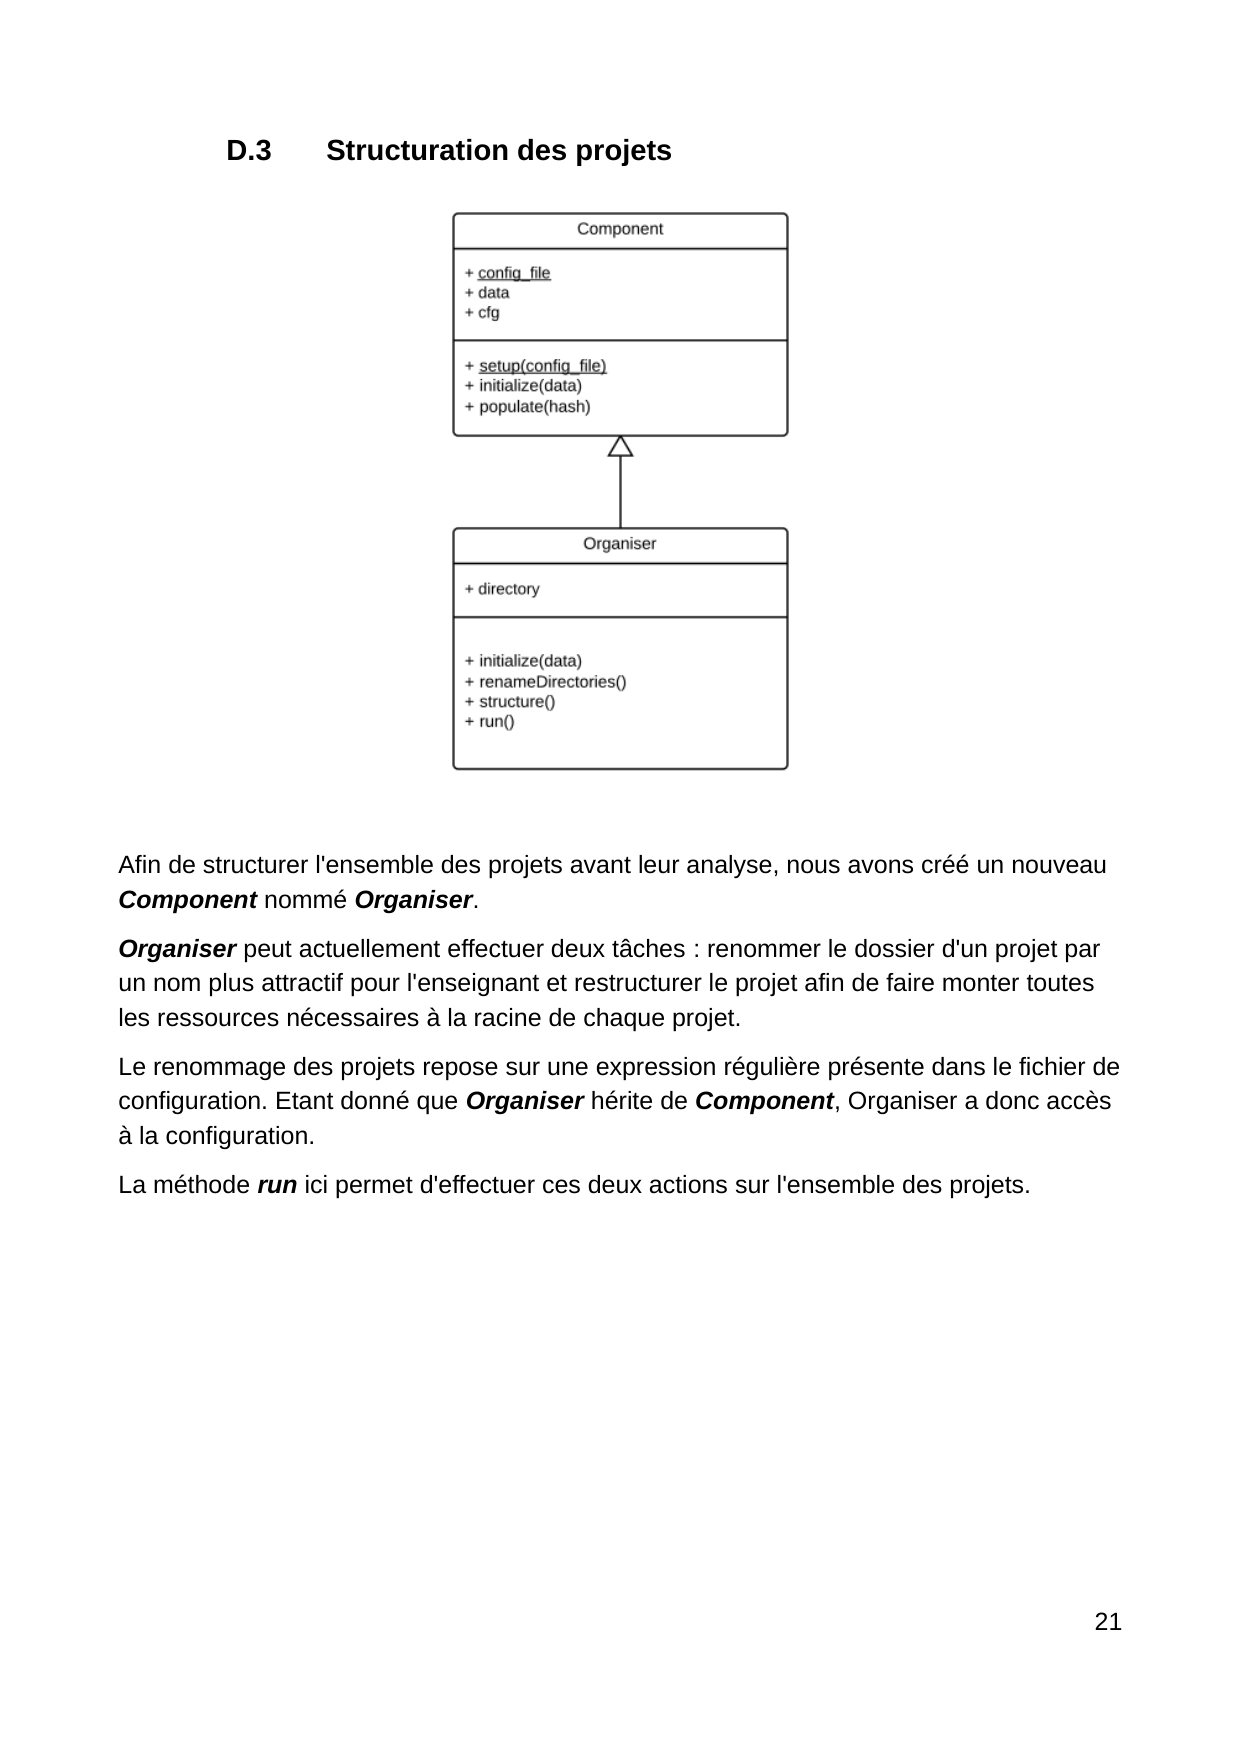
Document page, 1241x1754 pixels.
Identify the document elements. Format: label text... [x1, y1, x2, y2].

subtitle Structuration des projets [178, 133, 1122, 166]
text Afin de structurer l'ensemble des projets avant leur analyse, nous avons créé un nouveau Component nommé Organiser. [118, 850, 1122, 913]
text La méthode run ici permet d'effectuer ces deux actions sur l'ensemble des projets. [118, 1170, 1122, 1198]
picture [419, 184, 821, 800]
text Le renommage des projets repose sur une expression régulière présente dans le fichier de configuration. Etant donné que Organiser hérite de Component, Organiser a donc accès à la configuration. [118, 1052, 1122, 1149]
text Organiser peut actuellement effectuer deux tâches : renommer le dossier d'un projet par un nom plus attractif pour l'enseignant et restructurer le projet afin de faire monter toutes les ressources nécessaires à la racine de chaque projet. [118, 934, 1122, 1031]
